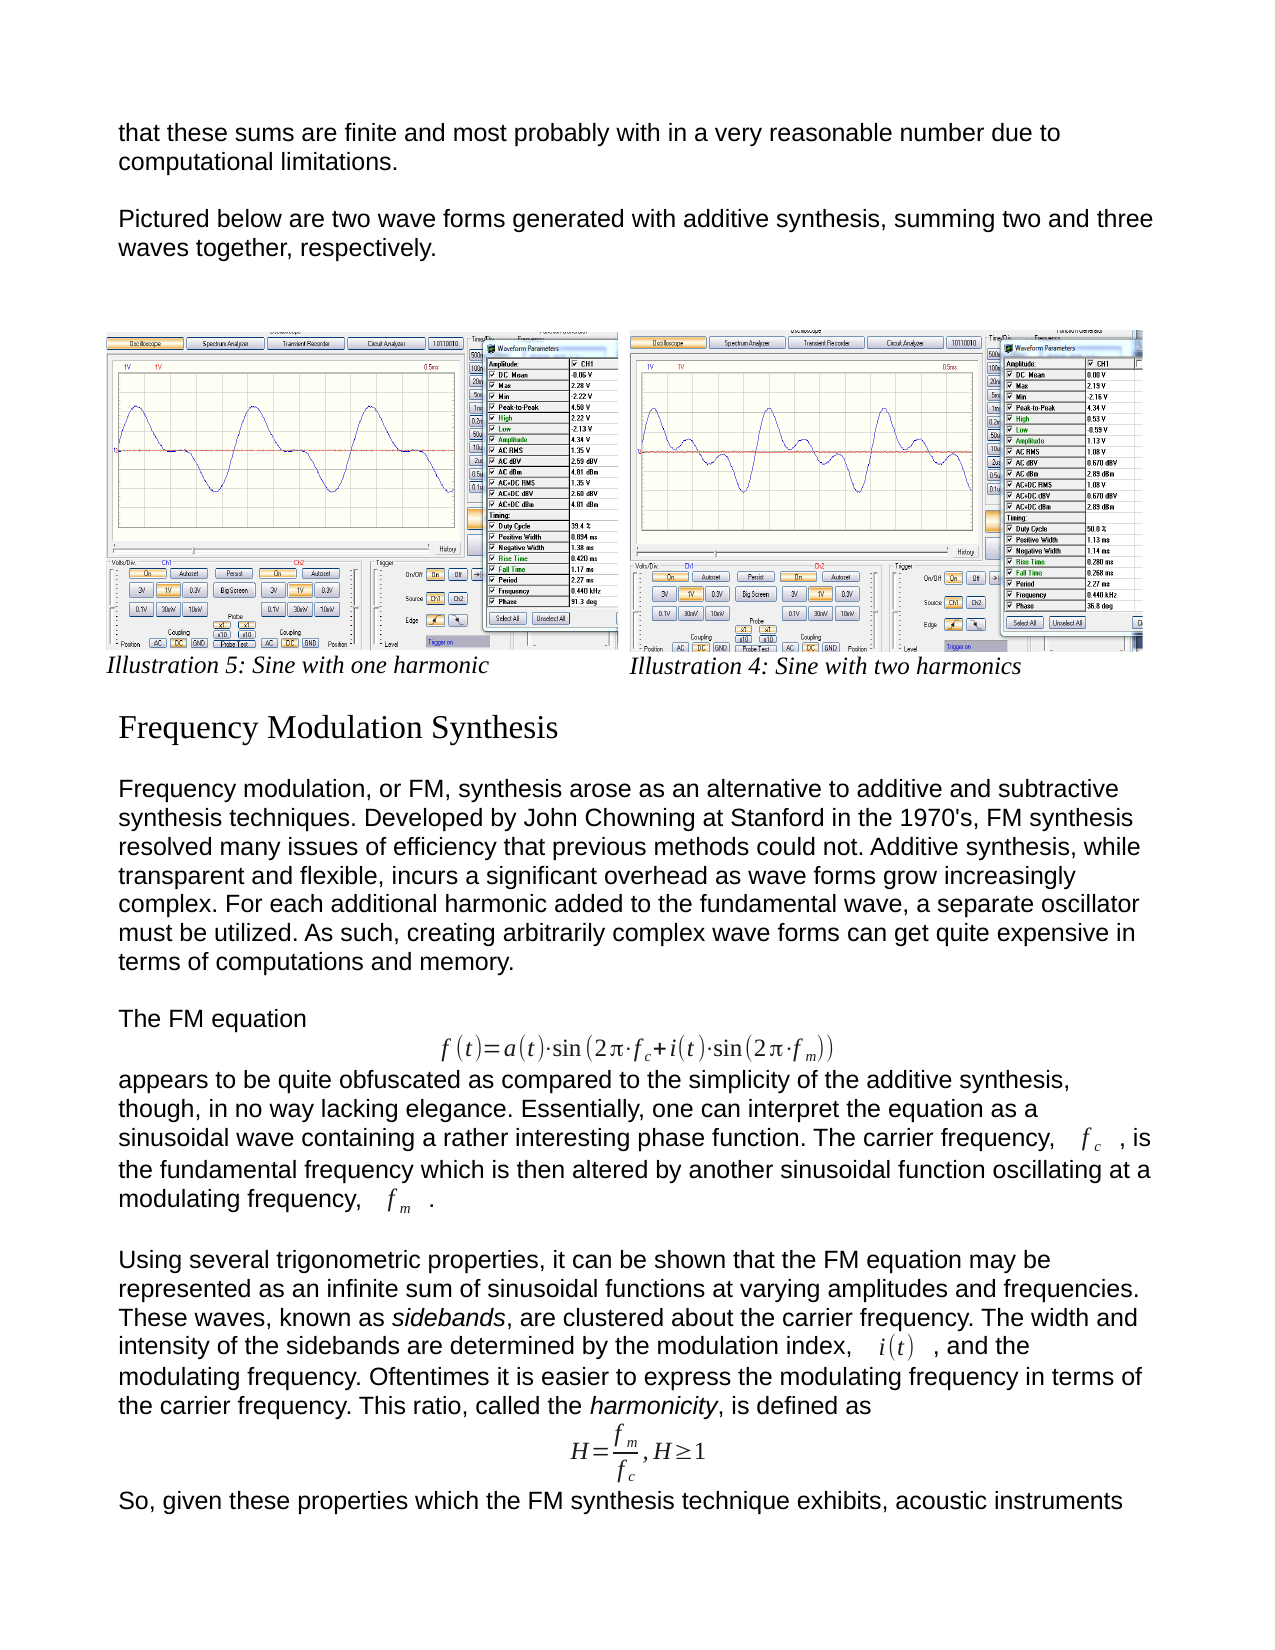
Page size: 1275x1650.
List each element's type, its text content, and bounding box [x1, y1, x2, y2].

text Frequency modulation, or FM, synthesis arose as an alternative to additive and subtractive synthesis techniques. Developed by John Chowning at Stanford in the 1970's, FM synthesis resolved many issues of efficiency that previous methods could not. Additive synthesis, while transparent and flexible, incurs a significant overhead as wave forms grow increasingly complex. For each additional harmonic added to the fundamental wave, a separate oscillator must be utilized. As such, creating arbitrarily complex wave forms can get quite expensive in terms of computations and memory. [118, 774, 1157, 976]
picture [106, 332, 619, 650]
text appears to be quite obfuscated as compared to the simplicity of the additive synthesis, though, in no way lacking elegance. Essentially, one can interpret the equation as a sinusoidal wave containing a rather interesting phase function. The carrier frequency, , is the fundamental frequency which is then altered by another sinusoidal function oscillating at a modulating frequency, . [118, 1065, 1157, 1216]
text Frequency Modulation Synthesis [118, 707, 1157, 746]
text So, given these properties which the FM synthesis technique exhibits, acoustic instruments [118, 1486, 1157, 1514]
text Illustration 5: Sine with one harmonic [106, 650, 618, 679]
picture [629, 330, 1143, 652]
text Pictured below are two wave forms generated with additive synthesis, summing two and three waves together, respectively. [118, 204, 1157, 262]
text The FM equation [118, 1004, 1157, 1033]
text Using several trigonometric properties, it can be shown that the FM equation may be represented as an infinite sum of sinusoidal functions at varying amplitudes and frequencies. These waves, known as sidebands, are clustered about the carrier frequency. The width and intensity of the sidebands are determined by the modulation index, , and the modulating frequency. Oftentimes it is easier to express the modulating frequency in terms of the carrier frequency. This ratio, called the harmonicity, is defined as [118, 1245, 1157, 1419]
text that these sums are finite and most probably with in a very reasonable number due to computational limitations. [118, 118, 1157, 176]
text Illustration 4: Sine with two harmonics [629, 652, 1143, 680]
